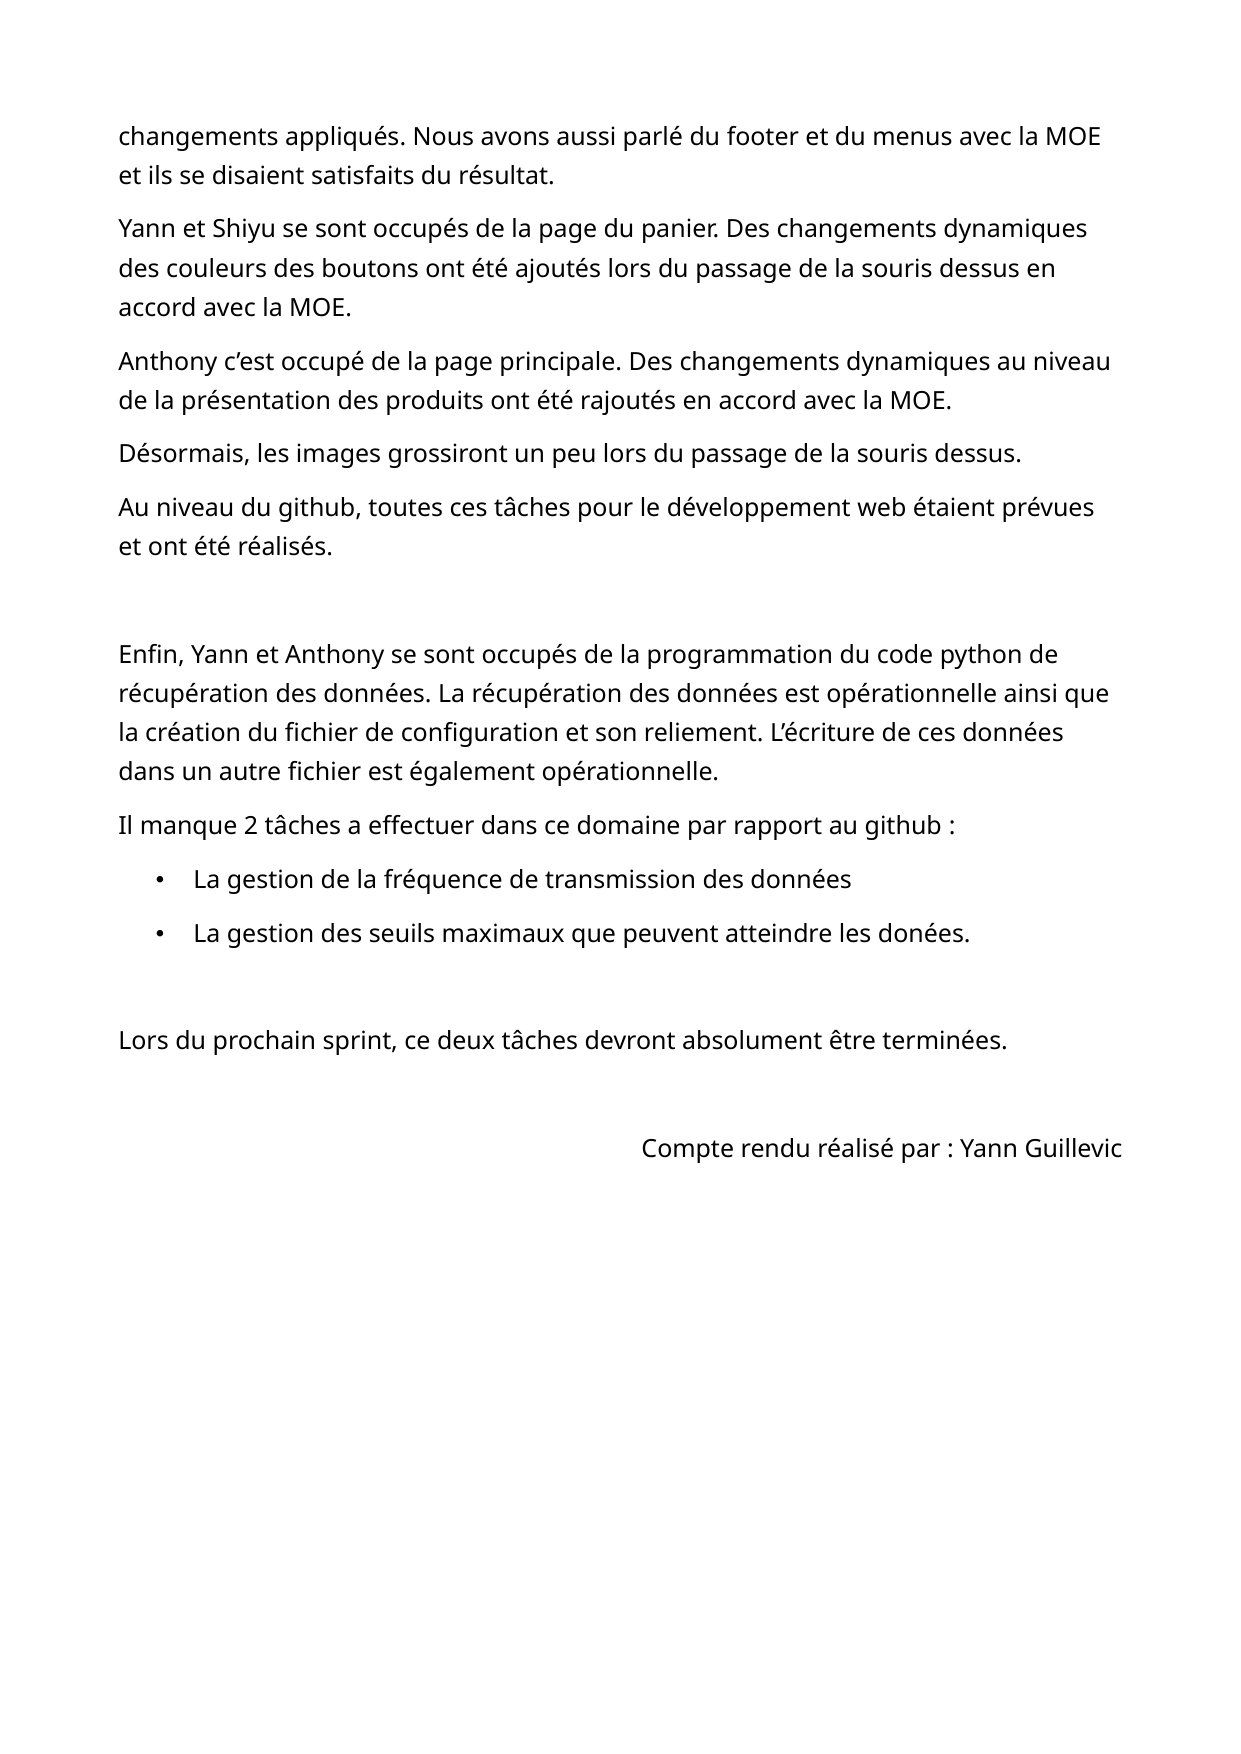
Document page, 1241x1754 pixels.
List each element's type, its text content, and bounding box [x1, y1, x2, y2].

text changements appliqués. Nous avons aussi parlé du footer et du menus avec la MOE et ils se disaient satisfaits du résultat. [118, 118, 1122, 191]
text Yann et Shiyu se sont occupés de la page du panier. Des changements dynamiques des couleurs des boutons ont été ajoutés lors du passage de la souris dessus en accord avec la MOE. [118, 211, 1122, 323]
text Au niveau du github, toutes ces tâches pour le développement web étaient prévues et ont été réalisés. [118, 490, 1122, 563]
text Anthony c’est occupé de la page principale. Des changements dynamiques au niveau de la présentation des produits ont été rajoutés en accord avec la MOE. [118, 343, 1122, 416]
text Lors du prochain sprint, ce deux tâches devront absolument être terminées. [118, 1023, 1122, 1057]
text Désormais, les images grossiront un peu lors du passage de la souris dessus. [118, 436, 1122, 470]
list La gestion de la fréquence de transmission des données [156, 861, 1122, 896]
list La gestion des seuils maximaux que peuvent atteindre les donées. [156, 915, 1122, 949]
text Enfin, Yann et Anthony se sont occupés de la programmation du code python de récupération des données. La récupération des données est opérationnelle ainsi que la création du fichier de configuration et son reliement. L’écriture de ces données dans un autre fichier est également opérationnelle. [118, 636, 1122, 788]
text Il manque 2 tâches a effectuer dans ce domaine par rapport au github : [118, 808, 1122, 842]
text Compte rendu réalisé par : Yann Guillevic [118, 1130, 1122, 1164]
